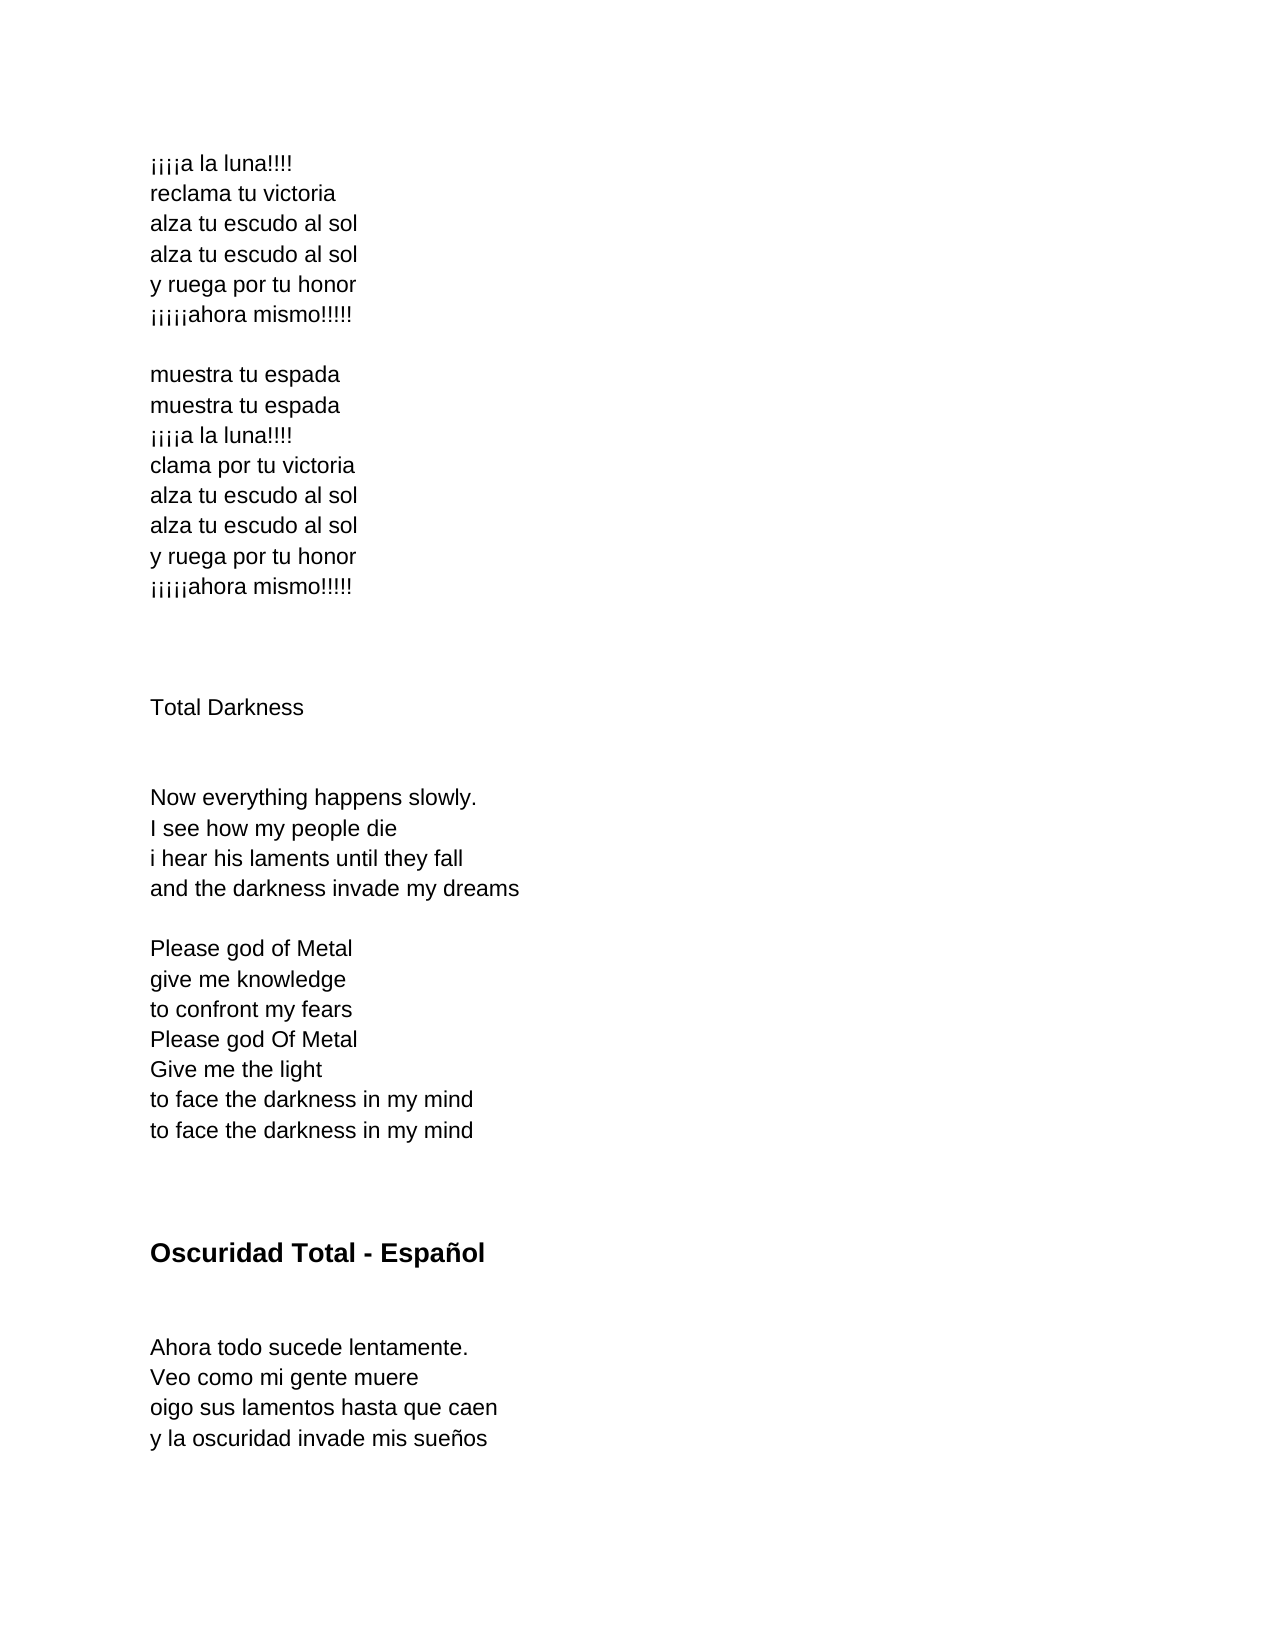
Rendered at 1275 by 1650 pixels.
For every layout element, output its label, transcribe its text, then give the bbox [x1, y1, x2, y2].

text and the darkness invade my dreams [150, 875, 1125, 901]
text Total Darkness [150, 694, 1125, 720]
text Give me the light [150, 1056, 1125, 1083]
text muestra tu espada [150, 392, 1125, 418]
text to face the darkness in my mind [150, 1117, 1125, 1143]
text Veo como mi gente muere [150, 1364, 1125, 1390]
text alza tu escudo al sol [150, 210, 1125, 237]
text oigo sus lamentos hasta que caen [150, 1394, 1125, 1421]
text ¡¡¡¡¡ahora mismo!!!!! [150, 573, 1125, 599]
text i hear his laments until they fall [150, 845, 1125, 871]
text Now everything happens slowly. [150, 784, 1125, 811]
text give me knowledge [150, 966, 1125, 992]
text ¡¡¡¡¡ahora mismo!!!!! [150, 301, 1125, 327]
text Please god Of Metal [150, 1026, 1125, 1052]
text alza tu escudo al sol [150, 512, 1125, 539]
text Ahora todo sucede lentamente. [150, 1334, 1125, 1360]
text ¡¡¡¡a la luna!!!! [150, 150, 1125, 176]
text y ruega por tu honor [150, 271, 1125, 297]
text clama por tu victoria [150, 452, 1125, 478]
text reclama tu victoria [150, 180, 1125, 207]
text alza tu escudo al sol [150, 482, 1125, 509]
text to confront my fears [150, 996, 1125, 1022]
text Please god of Metal [150, 935, 1125, 962]
text ¡¡¡¡a la luna!!!! [150, 422, 1125, 448]
text muestra tu espada [150, 361, 1125, 388]
text to face the darkness in my mind [150, 1086, 1125, 1113]
text y la oscuridad invade mis sueños [150, 1424, 1125, 1451]
text Oscuridad Total - Español [150, 1237, 1125, 1269]
text y ruega por tu honor [150, 543, 1125, 569]
text I see how my people die [150, 814, 1125, 841]
text alza tu escudo al sol [150, 241, 1125, 267]
